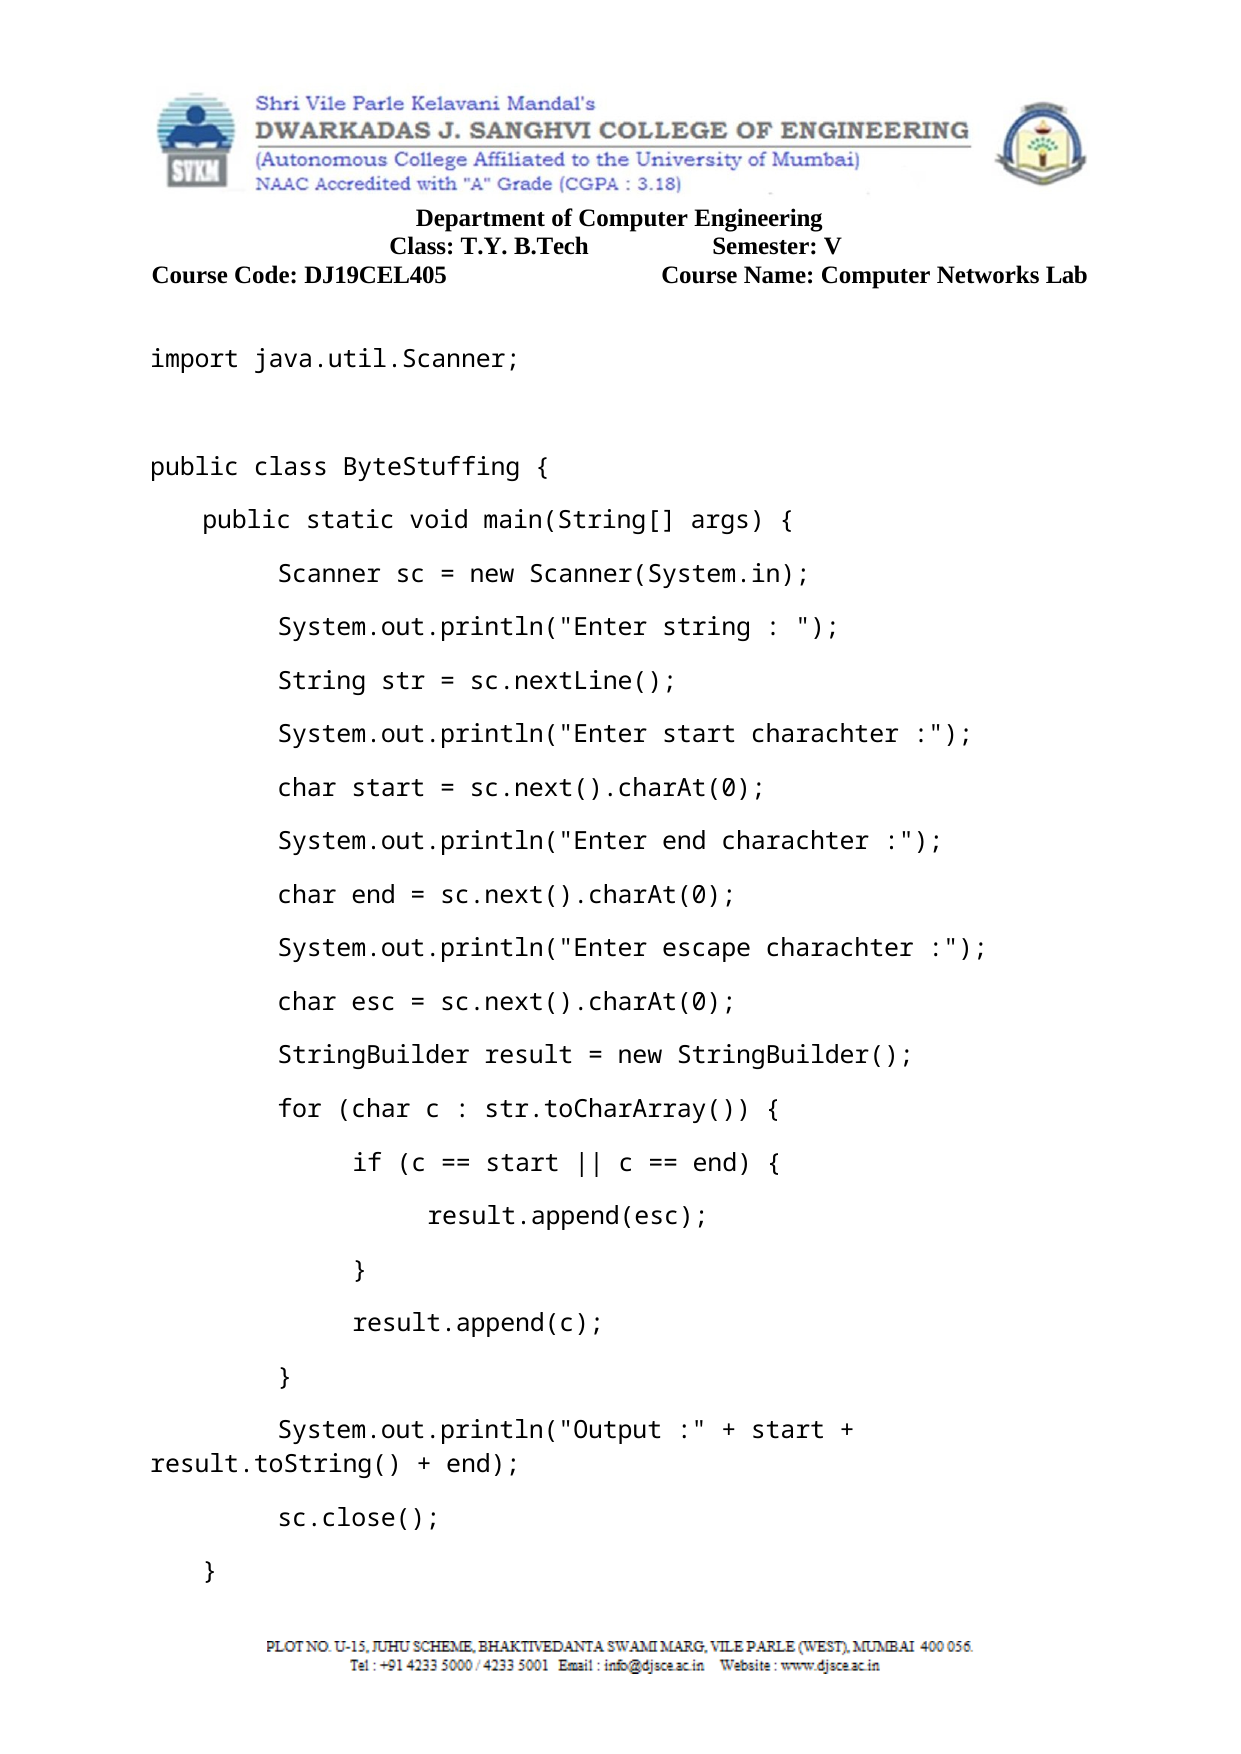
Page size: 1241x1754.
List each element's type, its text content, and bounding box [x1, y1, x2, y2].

text } [150, 1251, 1113, 1285]
text System.out.println("Enter string : "); [150, 609, 1113, 643]
text result.append(esc); [150, 1198, 1113, 1232]
picture [267, 1641, 974, 1674]
text result.append(c); [150, 1305, 1113, 1339]
text Scanner sc = new Scanner(System.in); [150, 555, 1113, 589]
text public static void main(String[] args) { [150, 502, 1113, 536]
text char esc = sc.next().charAt(0); [150, 983, 1113, 1018]
text if (c == start || c == end) { [150, 1144, 1113, 1178]
text char start = sc.next().charAt(0); [150, 769, 1113, 803]
text String str = sc.nextLine(); [150, 662, 1113, 696]
text System.out.println("Enter end charachter :"); [150, 823, 1113, 857]
text for (char c : str.toCharArray()) { [150, 1091, 1113, 1125]
text System.out.println("Enter escape charachter :"); [150, 930, 1113, 964]
text sc.close(); [150, 1499, 1113, 1533]
picture [150, 83, 1091, 200]
text } [150, 1358, 1113, 1392]
text StringBuilder result = new StringBuilder(); [150, 1037, 1113, 1071]
text char end = sc.next().charAt(0); [150, 876, 1113, 911]
text System.out.println("Output :" + start + result.toString() + end); [150, 1412, 1113, 1480]
text public class ByteStuffing { [150, 448, 1113, 482]
text } [150, 1553, 1113, 1587]
text System.out.println("Enter start charachter :"); [150, 716, 1113, 750]
text import java.util.Scanner; [150, 341, 1113, 375]
